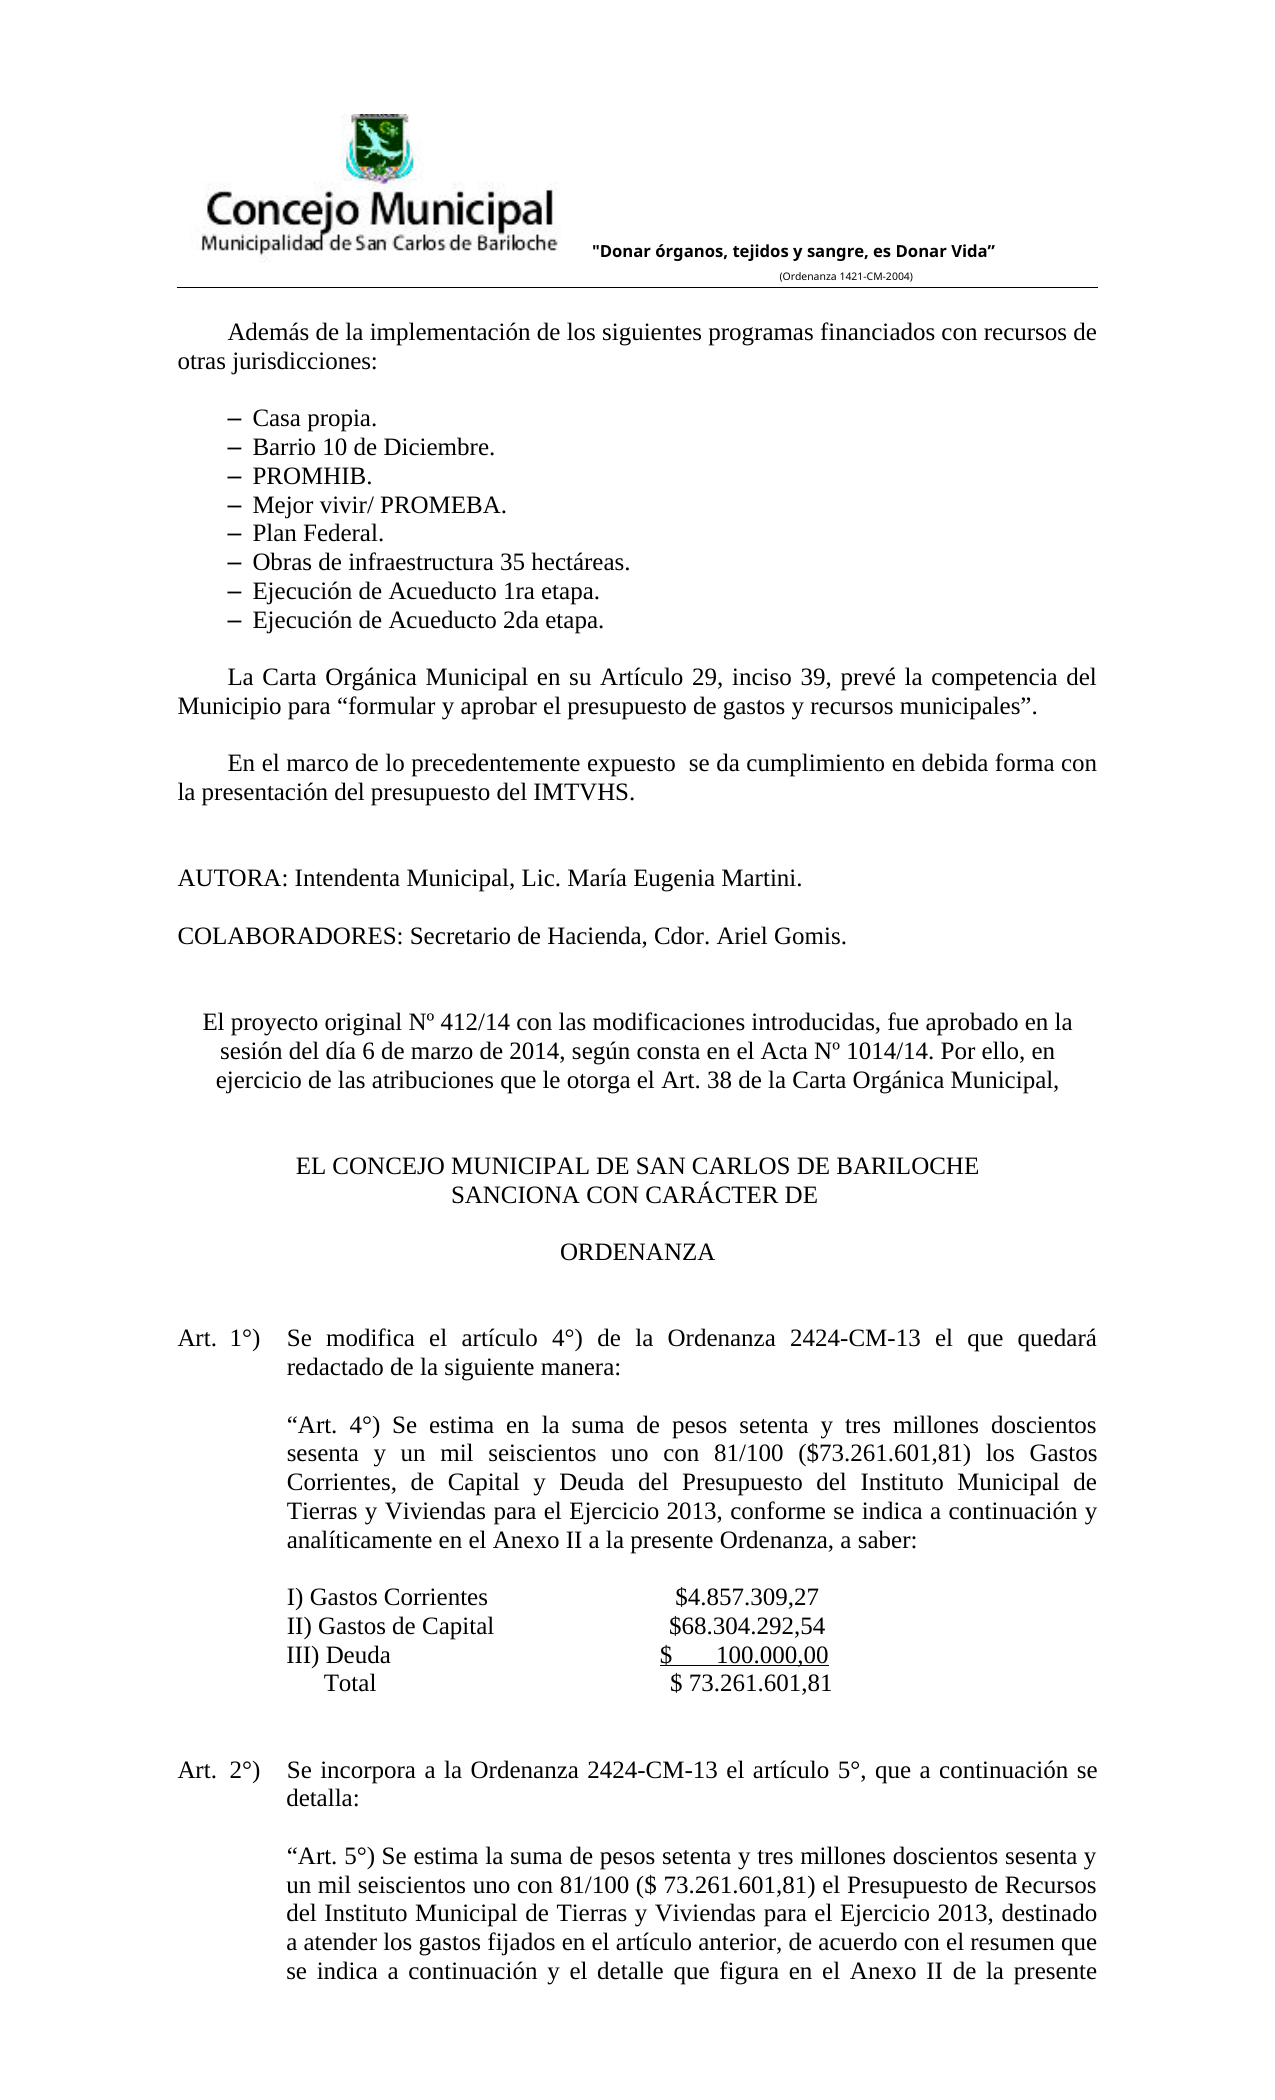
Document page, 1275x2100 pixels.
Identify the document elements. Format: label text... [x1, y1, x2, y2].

list PROMHIB. [177, 461, 1098, 490]
text EL CONCEJO MUNICIPAL DE SAN CARLOS DE BARILOCHE [177, 1151, 1098, 1180]
list Mejor vivir/ PROMEBA. [177, 490, 1098, 518]
text Además de la implementación de los siguientes programas financiados con recursos de otras jurisdicciones: [177, 317, 1098, 375]
text ORDENANZA [177, 1237, 1098, 1266]
text El proyecto original Nº 412/14 con las modificaciones introducidas, fue aprobado en la sesión del día 6 de marzo de 2014, según consta en el Acta Nº 1014/14. Por ello, en ejercicio de las atribuciones que le otorga el Art. 38 de la Carta Orgánica Municipal, [177, 1007, 1098, 1093]
list Obras de infraestructura 35 hectáreas. [177, 547, 1098, 576]
table_header Art. 1°) [170, 1324, 279, 1755]
table_header Se modifica el artículo 4°) de la Ordenanza 2424-CM-13 el que quedará redactado de la siguiente manera: “Art. 4°) Se estima en la suma de pesos setenta y tres millones doscientos sesenta y un mil seiscientos uno con 81/100 ($73.261.601,81) los Gastos Corrientes, de Capital y Deuda del Presupuesto del Instituto Municipal de Tierras y Viviendas para el Ejercicio 2013, conforme se indica a continuación y analíticamente en el Anexo II a la presente Ordenanza, a saber: I) Gastos Corrientes $4.857.309,27 II) Gastos de Capital $68.304.292,54 III) Deuda $ 100.000,00 Total $ 73.261.601,81 [279, 1324, 1105, 1755]
list Plan Federal. [177, 518, 1098, 547]
list Barrio 10 de Diciembre. [177, 432, 1098, 461]
table_cell Se incorpora a la Ordenanza 2424-CM-13 el artículo 5°, que a continuación se detalla: “Art. 5°) Se estima la suma de pesos setenta y tres millones doscientos sesenta y un mil seiscientos uno con 81/100 ($ 73.261.601,81) el Presupuesto de Recursos del Instituto Municipal de Tierras y Viviendas para el Ejercicio 2013, destinado a atender los gastos fijados en el artículo anterior, de acuerdo con el resumen que se indica a continuación y el detalle que figura en el Anexo II de la presente [279, 1755, 1105, 1985]
text SANCIONA CON CARÁCTER DE [177, 1180, 1098, 1208]
picture [177, 114, 589, 264]
text La Carta Orgánica Municipal en su Artículo 29, inciso 39, prevé la competencia del Municipio para “formular y aprobar el presupuesto de gastos y recursos municipales”. [177, 662, 1098, 720]
list Ejecución de Acueducto 1ra etapa. [177, 576, 1098, 605]
text COLABORADORES: Secretario de Hacienda, Cdor. Ariel Gomis. [177, 921, 1098, 950]
table_cell Art. 2°) [170, 1755, 279, 1985]
list Casa propia. [177, 403, 1098, 432]
list Ejecución de Acueducto 2da etapa. [177, 605, 1098, 633]
text En el marco de lo precedentemente expuesto se da cumplimiento en debida forma con la presentación del presupuesto del IMTVHS. [177, 748, 1098, 806]
text AUTORA: Intendenta Municipal, Lic. María Eugenia Martini. [177, 863, 1098, 892]
